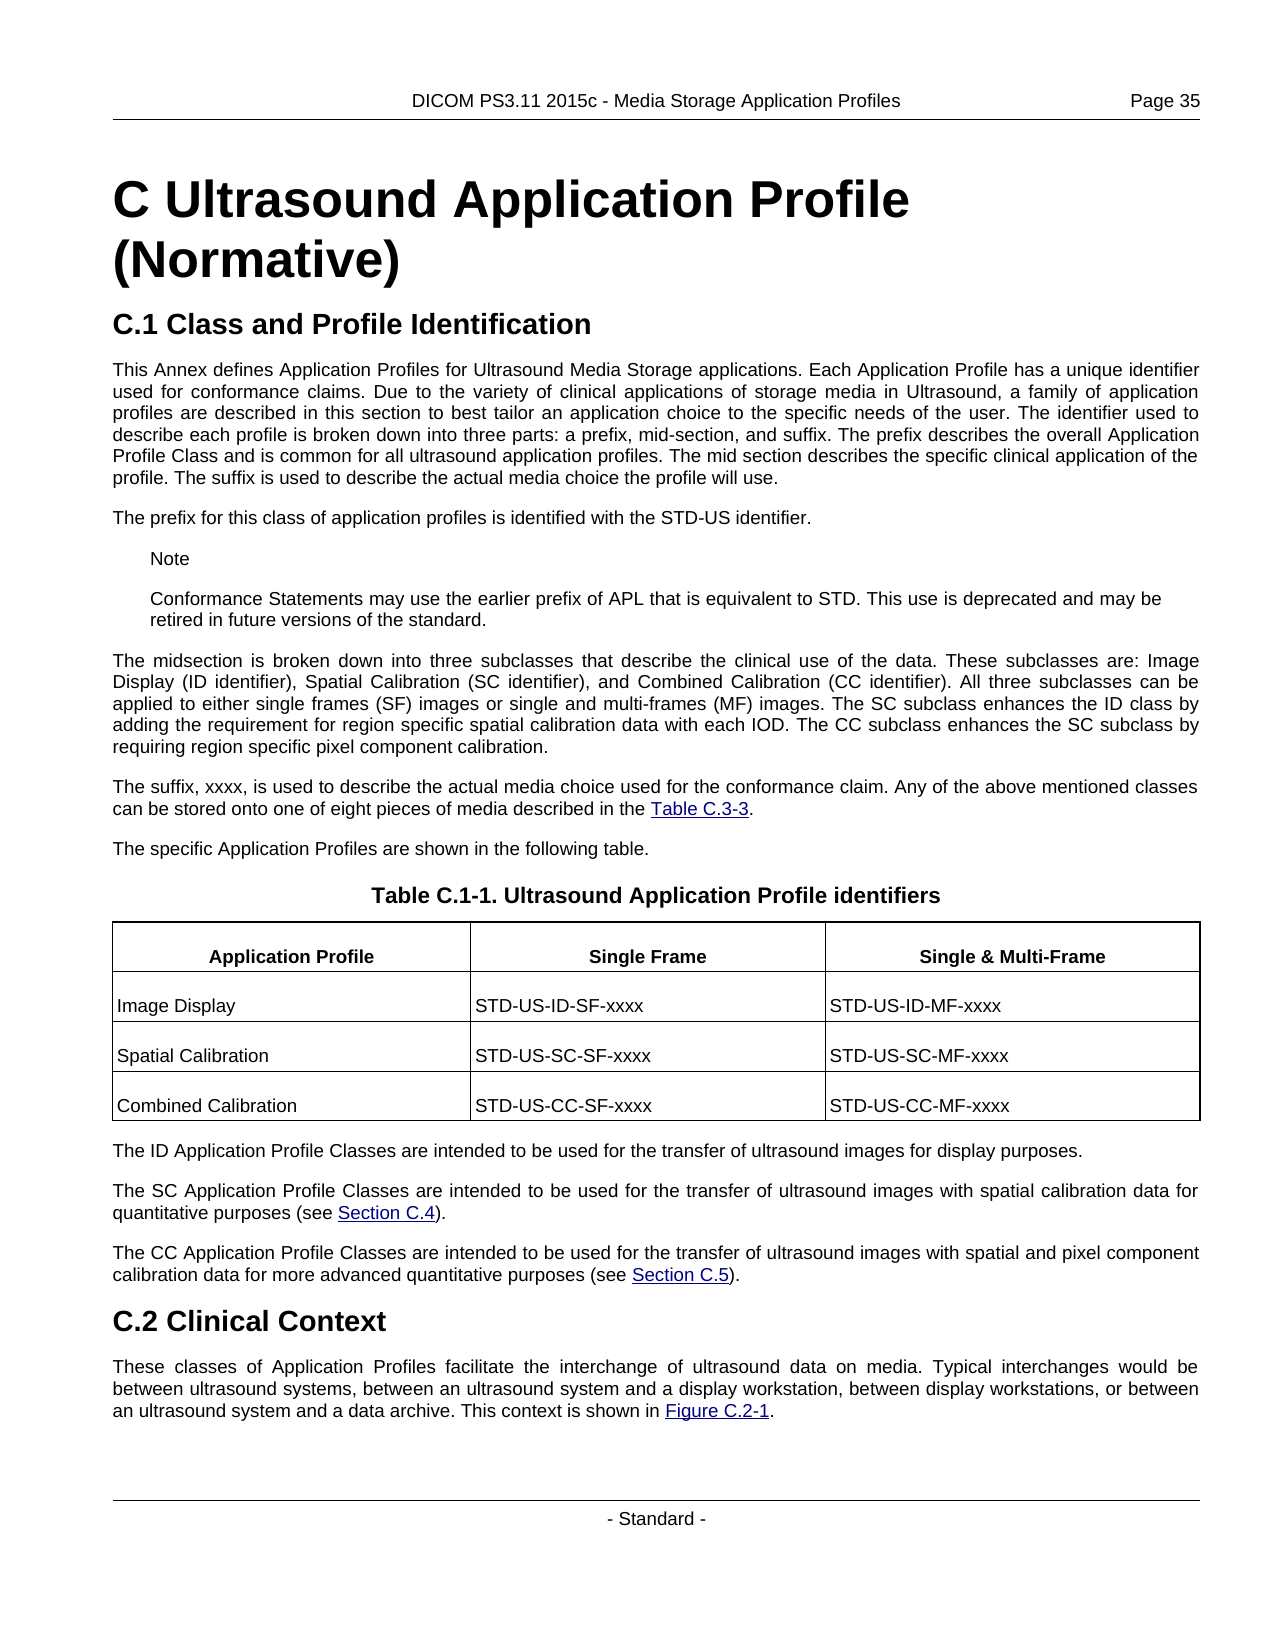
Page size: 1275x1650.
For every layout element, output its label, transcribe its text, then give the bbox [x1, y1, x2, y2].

table_cell STD-US-CC-SF-xxxx [471, 1072, 825, 1120]
table_cell Combined Calibration [113, 1072, 470, 1120]
text The midsection is broken down into three subclasses that describe the clinical use of the data. These subclasses are: Image Display (ID identifier), Spatial Calibration (SC identifier), and Combined Calibration (CC identifier). All three subclasses can be applied to either single frames (SF) images or single and multi-frames (MF) images. The SC subclass enhances the ID class by adding the requirement for region specific spatial calibration data with each IOD. The CC subclass enhances the SC subclass by requiring region specific pixel component calibration. [112, 649, 1200, 757]
table_cell STD-US-CC-MF-xxxx [826, 1072, 1199, 1120]
table_cell Spatial Calibration [113, 1022, 470, 1071]
text The suffix, xxxx, is used to describe the actual media choice used for the conformance claim. Any of the above mentioned classes can be stored onto one of eight pieces of media described in the Table C.3-3. [112, 776, 1200, 819]
table_header Single Frame [471, 923, 825, 971]
text The specific Application Profiles are shown in the following table. [112, 838, 1200, 859]
table_cell STD-US-ID-SF-xxxx [471, 972, 825, 1021]
text This Annex defines Application Profiles for Ultrasound Media Storage applications. Each Application Profile has a unique identifier used for conformance claims. Due to the variety of clinical applications of storage media in Ultrasound, a family of application profiles are described in this section to best tailor an application choice to the specific needs of the user. The identifier used to describe each profile is broken down into three parts: a prefix, mid-section, and suffix. The prefix describes the overall Application Profile Class and is common for all ultrasound application profiles. The mid section describes the specific clinical application of the profile. The suffix is used to describe the actual media choice the profile will use. [112, 359, 1200, 488]
text The SC Application Profile Classes are intended to be used for the transfer of ultrasound images with spatial calibration data for quantitative purposes (see Section C.4). [112, 1180, 1200, 1223]
table_cell STD-US-SC-MF-xxxx [826, 1022, 1199, 1071]
text These classes of Application Profiles facilitate the interchange of ultrasound data on media. Typical interchanges would be between ultrasound systems, between an ultrasound system and a display workstation, between display workstations, or between an ultrasound system and a data archive. This context is shown in Figure C.2-1. [112, 1356, 1200, 1421]
table_header Application Profile [113, 923, 470, 971]
table_header Single & Multi-Frame [826, 923, 1199, 971]
table_cell STD-US-SC-SF-xxxx [471, 1022, 825, 1071]
table_cell Image Display [113, 972, 470, 1021]
text C Ultrasound Application Profile (Normative) [112, 169, 1200, 288]
text C.2 Clinical Context [112, 1304, 1200, 1338]
text The ID Application Profile Classes are intended to be used for the transfer of ultrasound images for display purposes. [112, 1140, 1200, 1162]
text Conformance Statements may use the earlier prefix of APL that is equivalent to STD. This use is deprecated and may be retired in future versions of the standard. [150, 588, 1162, 631]
text The prefix for this class of application profiles is identified with the STD-US identifier. [112, 507, 1200, 529]
text Table C.1-1. Ultrasound Application Profile identifiers [112, 882, 1200, 908]
table_cell STD-US-ID-MF-xxxx [826, 972, 1199, 1021]
text C.1 Class and Profile Identification [112, 307, 1200, 340]
text The CC Application Profile Classes are intended to be used for the transfer of ultrasound images with spatial and pixel component calibration data for more advanced quantitative purposes (see Section C.5). [112, 1242, 1200, 1285]
text Note [150, 547, 1162, 569]
